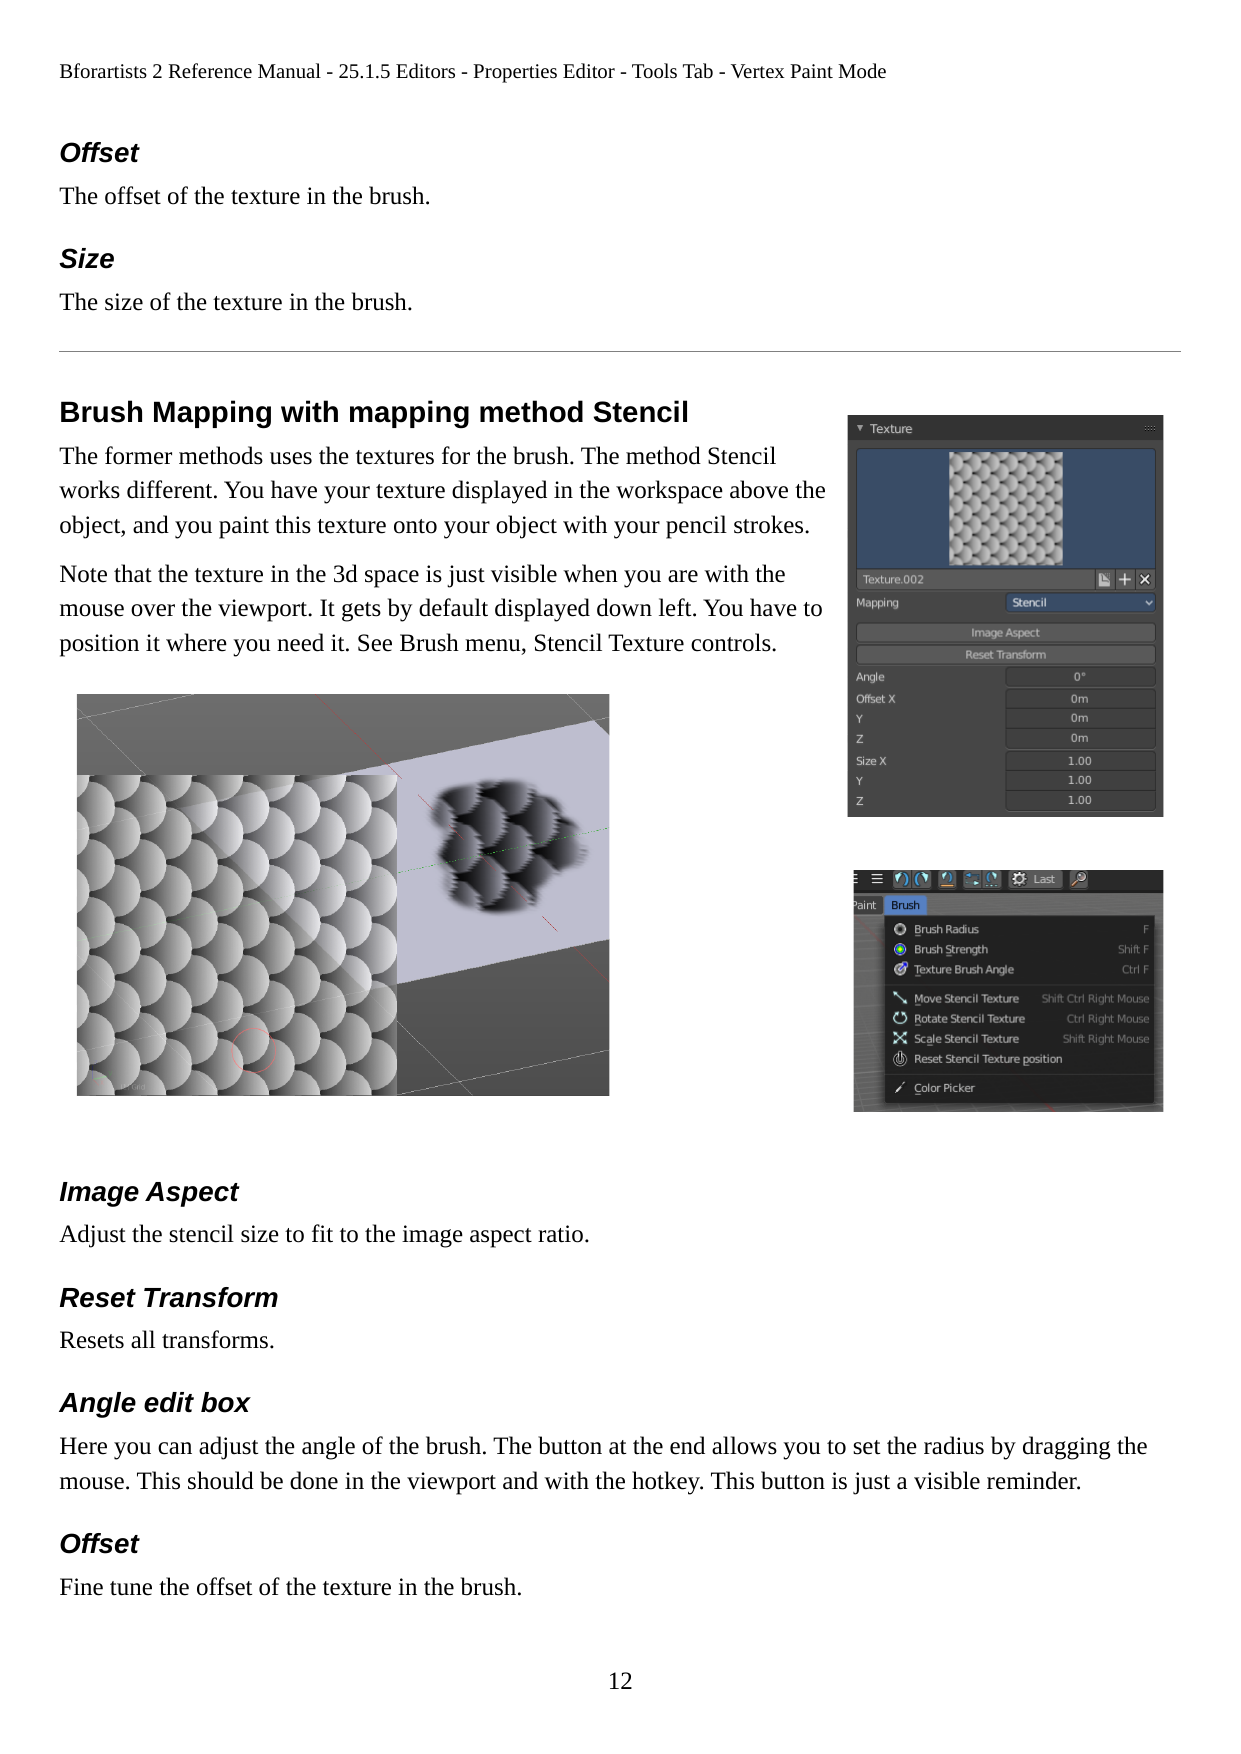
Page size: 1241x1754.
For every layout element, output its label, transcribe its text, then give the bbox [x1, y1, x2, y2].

subtitle Offset [59, 1527, 1181, 1559]
text Adjust the stencil size to fit to the image aspect ratio. [59, 1219, 1181, 1248]
picture [76, 694, 610, 1096]
subtitle Size [59, 243, 1181, 274]
picture [853, 870, 1164, 1112]
text Here you can adjust the angle of the brush. The button at the end allows you to set the radius by dragging the mouse. This should be done in the viewport and with the hotkey. This button is just a visible reminder. [59, 1431, 1181, 1494]
text The offset of the texture in the brush. [59, 181, 1181, 210]
subtitle Brush Mapping with mapping method Stencil [59, 395, 1181, 428]
subtitle Image Aspect [59, 1175, 1181, 1207]
text The former methods uses the textures for the brush. The method Stencil works different. You have your texture displayed in the workspace above the object, and you paint this texture onto your object with your pencil strokes. [59, 441, 847, 539]
text Resets all transforms. [59, 1325, 1181, 1354]
picture [847, 415, 1164, 817]
text The size of the texture in the brush. [59, 287, 1181, 316]
subtitle Reset Transform [59, 1281, 1181, 1313]
subtitle Offset [59, 137, 1181, 168]
text Note that the texture in the 3d space is just visible when you are with the mouse over the viewport. It gets by default displayed down left. You have to position it where you need it. See Brush menu, Stencil Texture controls. [59, 559, 847, 657]
subtitle Angle edit box [59, 1387, 1181, 1419]
text Fine tune the offset of the texture in the brush. [59, 1572, 1181, 1600]
